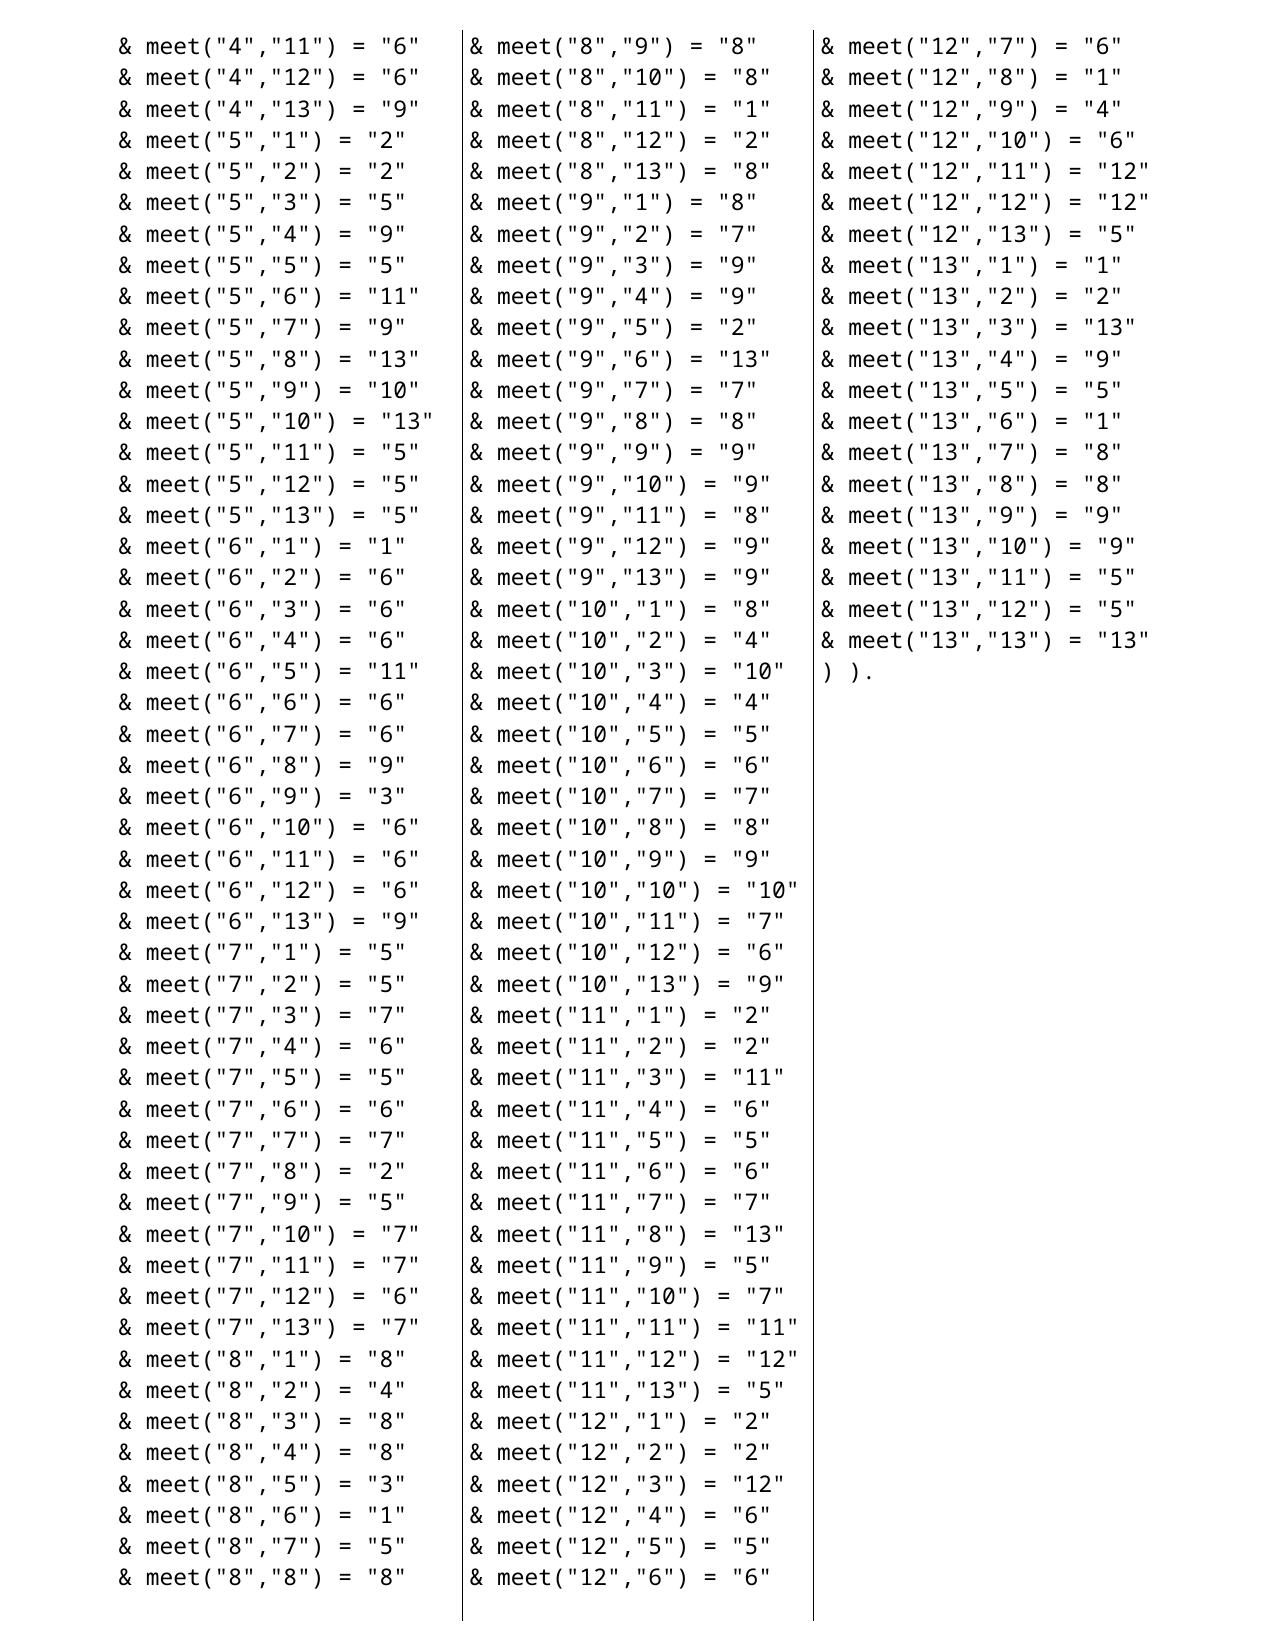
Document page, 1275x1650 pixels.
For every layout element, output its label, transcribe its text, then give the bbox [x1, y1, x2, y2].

text & meet("7","7") = "7" [118, 1124, 454, 1155]
text & meet("6","12") = "6" [118, 874, 454, 905]
text & meet("8","6") = "1" [118, 1499, 454, 1530]
text & meet("11","10") = "7" [469, 1280, 806, 1311]
text & meet("9","11") = "8" [469, 499, 806, 530]
text & meet("8","5") = "3" [118, 1467, 454, 1499]
text & meet("12","6") = "6" [469, 1561, 806, 1592]
text & meet("10","7") = "7" [469, 780, 806, 811]
text & meet("13","6") = "1" [821, 405, 1157, 436]
text & meet("9","8") = "8" [469, 405, 806, 436]
text & meet("8","2") = "4" [118, 1374, 454, 1405]
text & meet("5","7") = "9" [118, 311, 454, 342]
text & meet("6","3") = "6" [118, 592, 454, 624]
text & meet("4","12") = "6" [118, 61, 454, 92]
text & meet("9","10") = "9" [469, 467, 806, 499]
text & meet("5","13") = "5" [118, 499, 454, 530]
text & meet("12","1") = "2" [469, 1405, 806, 1436]
text & meet("7","4") = "6" [118, 1030, 454, 1061]
text & meet("13","9") = "9" [821, 499, 1157, 530]
text ) ). [821, 655, 1157, 686]
text & meet("5","8") = "13" [118, 342, 454, 374]
text & meet("5","9") = "10" [118, 374, 454, 405]
text & meet("11","12") = "12" [469, 1342, 806, 1374]
text & meet("11","13") = "5" [469, 1374, 806, 1405]
text & meet("6","8") = "9" [118, 749, 454, 780]
text & meet("12","4") = "6" [469, 1499, 806, 1530]
text & meet("7","10") = "7" [118, 1217, 454, 1249]
text & meet("9","2") = "7" [469, 217, 806, 249]
text & meet("12","8") = "1" [821, 61, 1157, 92]
text & meet("9","7") = "7" [469, 374, 806, 405]
text & meet("6","2") = "6" [118, 561, 454, 592]
text & meet("5","5") = "5" [118, 249, 454, 280]
text & meet("7","6") = "6" [118, 1092, 454, 1124]
text & meet("12","3") = "12" [469, 1467, 806, 1499]
text & meet("12","9") = "4" [821, 92, 1157, 124]
text & meet("10","5") = "5" [469, 717, 806, 749]
text & meet("8","12") = "2" [469, 124, 806, 155]
text & meet("7","13") = "7" [118, 1311, 454, 1342]
text & meet("13","1") = "1" [821, 249, 1157, 280]
text & meet("6","11") = "6" [118, 842, 454, 874]
text & meet("7","11") = "7" [118, 1249, 454, 1280]
text & meet("9","9") = "9" [469, 436, 806, 467]
text & meet("8","4") = "8" [118, 1436, 454, 1467]
text & meet("13","4") = "9" [821, 342, 1157, 374]
text & meet("13","7") = "8" [821, 436, 1157, 467]
text & meet("10","8") = "8" [469, 811, 806, 842]
text & meet("8","8") = "8" [118, 1561, 454, 1592]
text & meet("10","4") = "4" [469, 686, 806, 717]
text & meet("5","11") = "5" [118, 436, 454, 467]
text & meet("12","2") = "2" [469, 1436, 806, 1467]
text & meet("10","10") = "10" [469, 874, 806, 905]
text & meet("11","3") = "11" [469, 1061, 806, 1092]
text & meet("10","2") = "4" [469, 624, 806, 655]
text & meet("11","5") = "5" [469, 1124, 806, 1155]
text & meet("11","11") = "11" [469, 1311, 806, 1342]
text & meet("12","12") = "12" [821, 186, 1157, 217]
text & meet("11","2") = "2" [469, 1030, 806, 1061]
text & meet("12","7") = "6" [821, 30, 1157, 61]
text & meet("10","1") = "8" [469, 592, 806, 624]
text & meet("13","5") = "5" [821, 374, 1157, 405]
text & meet("8","3") = "8" [118, 1405, 454, 1436]
text & meet("9","12") = "9" [469, 530, 806, 561]
text & meet("7","9") = "5" [118, 1186, 454, 1217]
text & meet("7","3") = "7" [118, 999, 454, 1030]
text & meet("10","9") = "9" [469, 842, 806, 874]
text & meet("10","12") = "6" [469, 936, 806, 967]
text & meet("9","5") = "2" [469, 311, 806, 342]
text & meet("5","12") = "5" [118, 467, 454, 499]
text & meet("6","5") = "11" [118, 655, 454, 686]
text & meet("7","12") = "6" [118, 1280, 454, 1311]
text & meet("13","3") = "13" [821, 311, 1157, 342]
text & meet("10","3") = "10" [469, 655, 806, 686]
text & meet("10","11") = "7" [469, 905, 806, 936]
text & meet("6","10") = "6" [118, 811, 454, 842]
text & meet("12","13") = "5" [821, 217, 1157, 249]
text & meet("12","5") = "5" [469, 1530, 806, 1561]
text & meet("9","3") = "9" [469, 249, 806, 280]
text & meet("8","9") = "8" [469, 30, 806, 61]
text & meet("13","2") = "2" [821, 280, 1157, 311]
text & meet("11","8") = "13" [469, 1217, 806, 1249]
text & meet("11","4") = "6" [469, 1092, 806, 1124]
text & meet("8","1") = "8" [118, 1342, 454, 1374]
text & meet("6","13") = "9" [118, 905, 454, 936]
text & meet("10","6") = "6" [469, 749, 806, 780]
text & meet("6","6") = "6" [118, 686, 454, 717]
text & meet("5","2") = "2" [118, 155, 454, 186]
text & meet("7","2") = "5" [118, 967, 454, 999]
text & meet("10","13") = "9" [469, 967, 806, 999]
text & meet("11","1") = "2" [469, 999, 806, 1030]
text & meet("8","10") = "8" [469, 61, 806, 92]
text & meet("4","13") = "9" [118, 92, 454, 124]
text & meet("11","7") = "7" [469, 1186, 806, 1217]
text & meet("7","8") = "2" [118, 1155, 454, 1186]
text & meet("13","13") = "13" [821, 624, 1157, 655]
text & meet("7","1") = "5" [118, 936, 454, 967]
text & meet("6","7") = "6" [118, 717, 454, 749]
text & meet("5","3") = "5" [118, 186, 454, 217]
text & meet("5","1") = "2" [118, 124, 454, 155]
text & meet("6","4") = "6" [118, 624, 454, 655]
text & meet("11","6") = "6" [469, 1155, 806, 1186]
text & meet("8","13") = "8" [469, 155, 806, 186]
text & meet("9","6") = "13" [469, 342, 806, 374]
text & meet("9","4") = "9" [469, 280, 806, 311]
text & meet("9","13") = "9" [469, 561, 806, 592]
text & meet("9","1") = "8" [469, 186, 806, 217]
text & meet("13","12") = "5" [821, 592, 1157, 624]
text & meet("6","9") = "3" [118, 780, 454, 811]
text & meet("11","9") = "5" [469, 1249, 806, 1280]
text & meet("12","10") = "6" [821, 124, 1157, 155]
text & meet("4","11") = "6" [118, 30, 454, 61]
text & meet("12","11") = "12" [821, 155, 1157, 186]
text & meet("8","11") = "1" [469, 92, 806, 124]
text & meet("5","6") = "11" [118, 280, 454, 311]
text & meet("5","4") = "9" [118, 217, 454, 249]
text & meet("7","5") = "5" [118, 1061, 454, 1092]
text & meet("13","11") = "5" [821, 561, 1157, 592]
text & meet("13","8") = "8" [821, 467, 1157, 499]
text & meet("6","1") = "1" [118, 530, 454, 561]
text & meet("13","10") = "9" [821, 530, 1157, 561]
text & meet("5","10") = "13" [118, 405, 454, 436]
text & meet("8","7") = "5" [118, 1530, 454, 1561]
